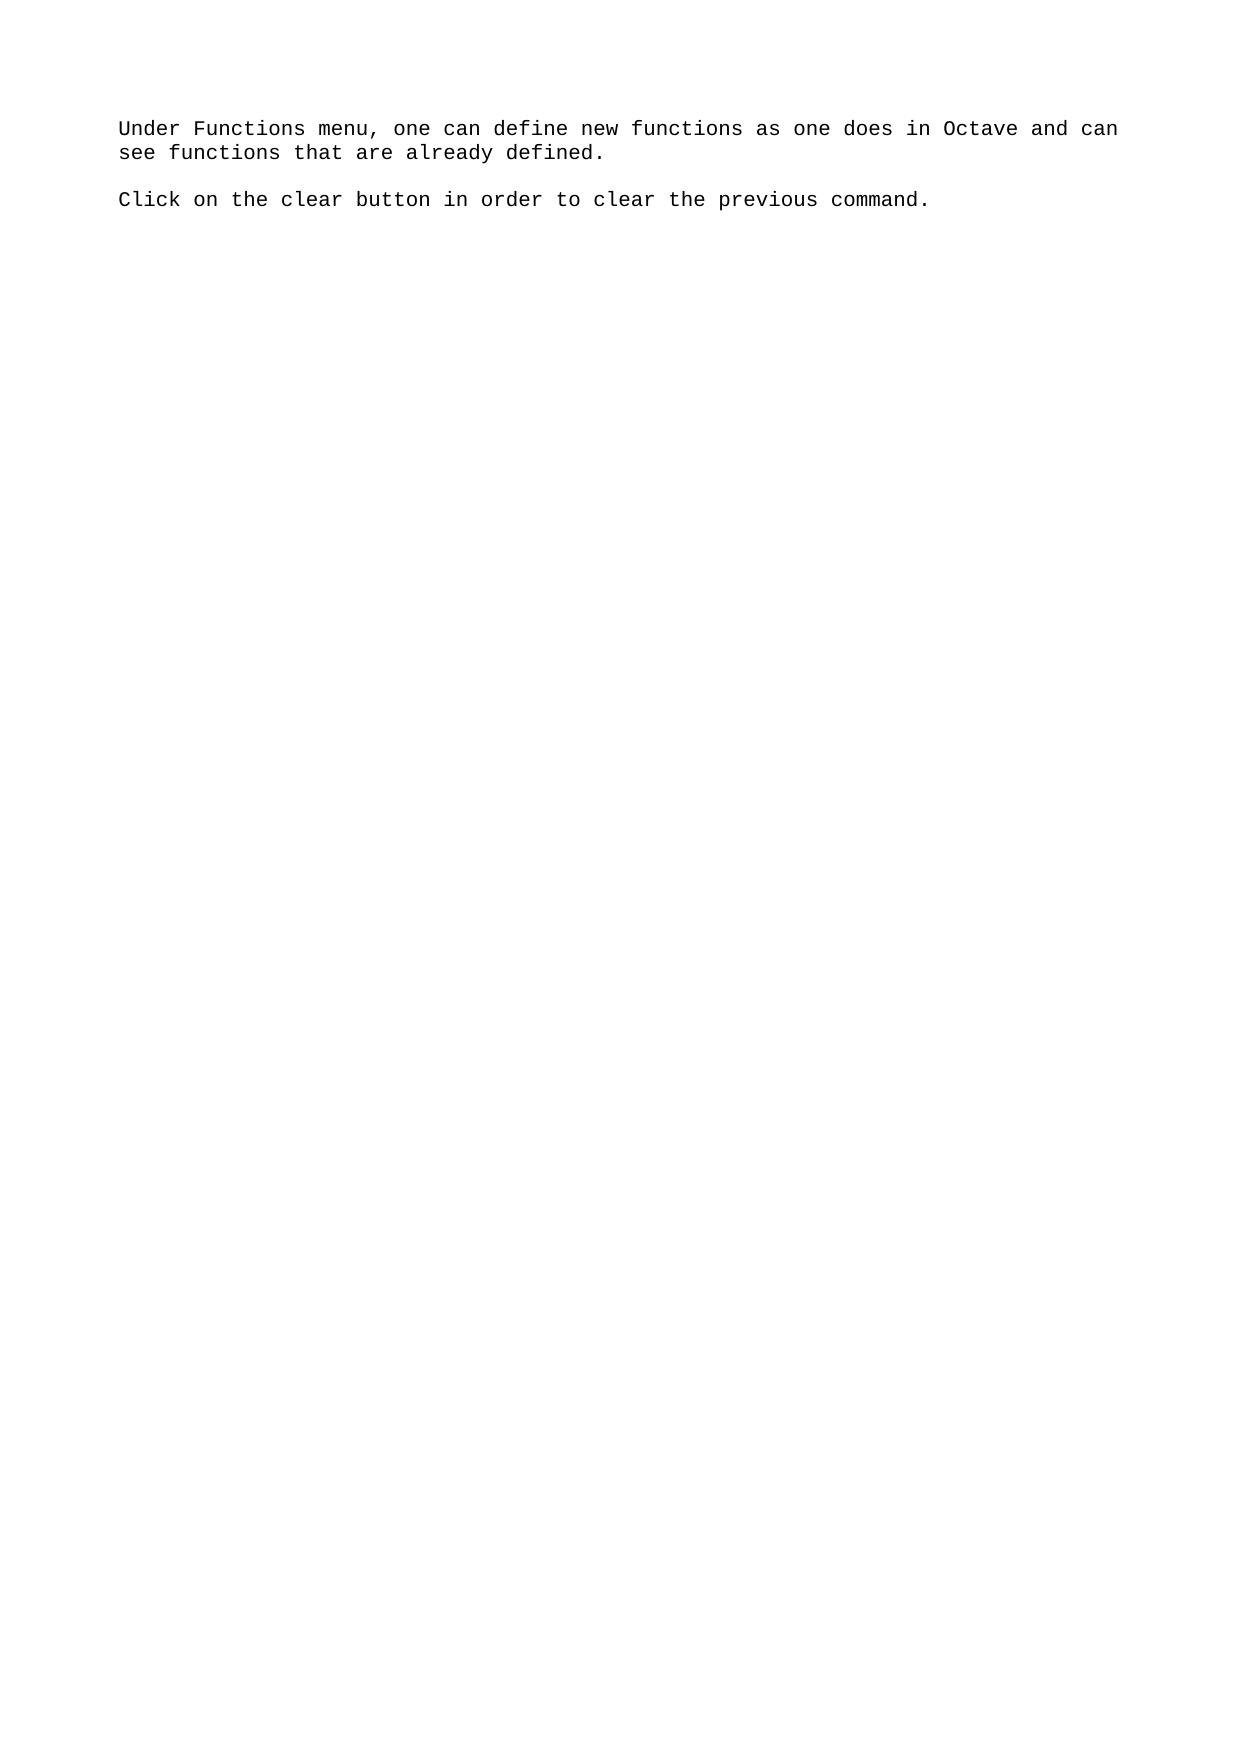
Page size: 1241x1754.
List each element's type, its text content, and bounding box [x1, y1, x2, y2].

text Under Functions menu, one can define new functions as one does in Octave and can see functions that are already defined. [118, 118, 1122, 165]
text Click on the clear button in order to clear the previous command. [118, 189, 1122, 213]
